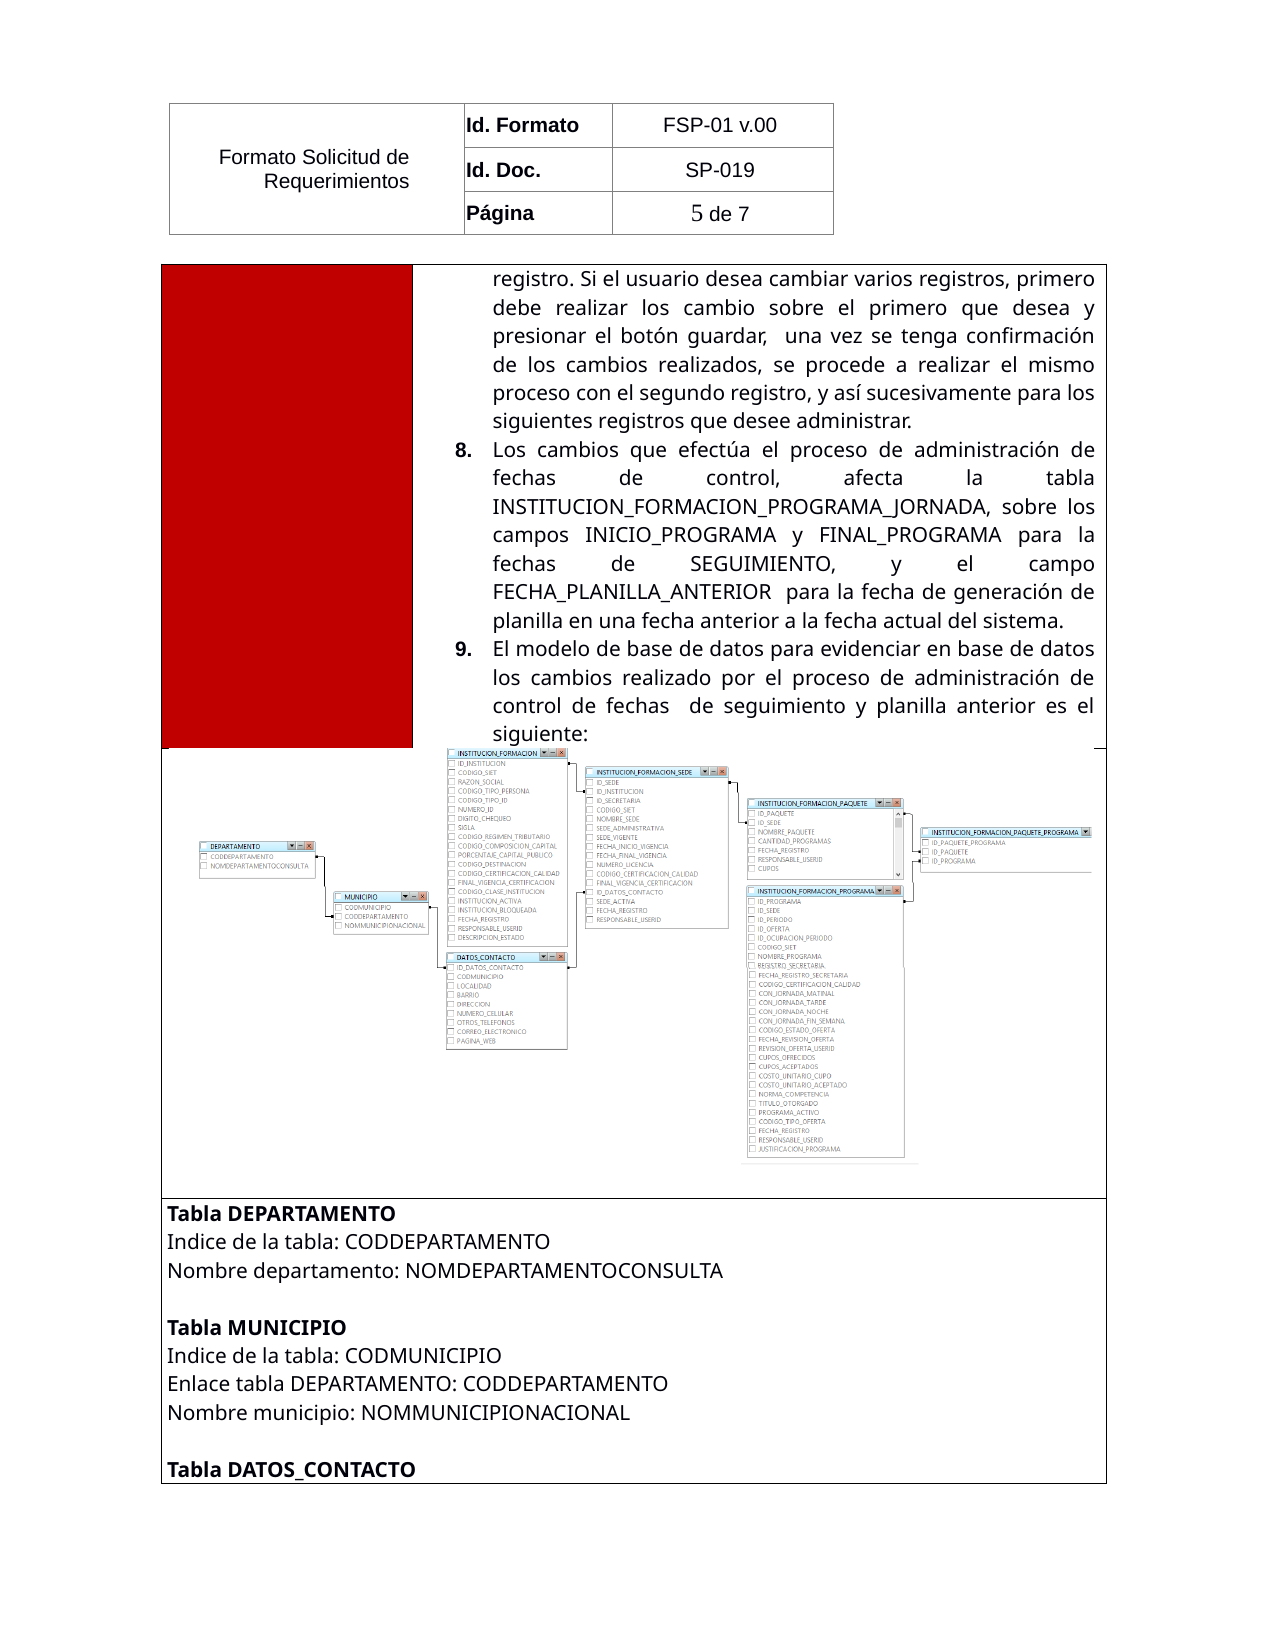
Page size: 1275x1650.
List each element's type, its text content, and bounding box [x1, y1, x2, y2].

table_cell registro. Si el usuario desea cambiar varios registros, primero debe realizar los cambio sobre el primero que desea y presionar el botón guardar, una vez se tenga confirmación de los cambios realizados, se procede a realizar el mismo proceso con el segundo registro, y así sucesivamente para los siguientes registros que desee administrar. Los cambios que efectúa el proceso de administración de fechas de control, afecta la tabla INSTITUCION_FORMACION_PROGRAMA_JORNADA, sobre los campos INICIO_PROGRAMA y FINAL_PROGRAMA para la fechas de SEGUIMIENTO, y el campo FECHA_PLANILLA_ANTERIOR para la fecha de generación de planilla en una fecha anterior a la fecha actual del sistema. El modelo de base de datos para evidenciar en base de datos los cambios realizado por el proceso de administración de control de fechas de seguimiento y planilla anterior es el siguiente: [413, 265, 1106, 748]
picture [168, 748, 1094, 1169]
table_cell Tabla DEPARTAMENTO Indice de la tabla: CODDEPARTAMENTO Nombre departamento: NOMDEPARTAMENTOCONSULTA Tabla MUNICIPIO Indice de la tabla: CODMUNICIPIO Enlace tabla DEPARTAMENTO: CODDEPARTAMENTO Nombre municipio: NOMMUNICIPIONACIONAL Tabla DATOS_CONTACTO [162, 1199, 1106, 1483]
table_cell [162, 265, 412, 748]
table_cell [162, 749, 1106, 1198]
